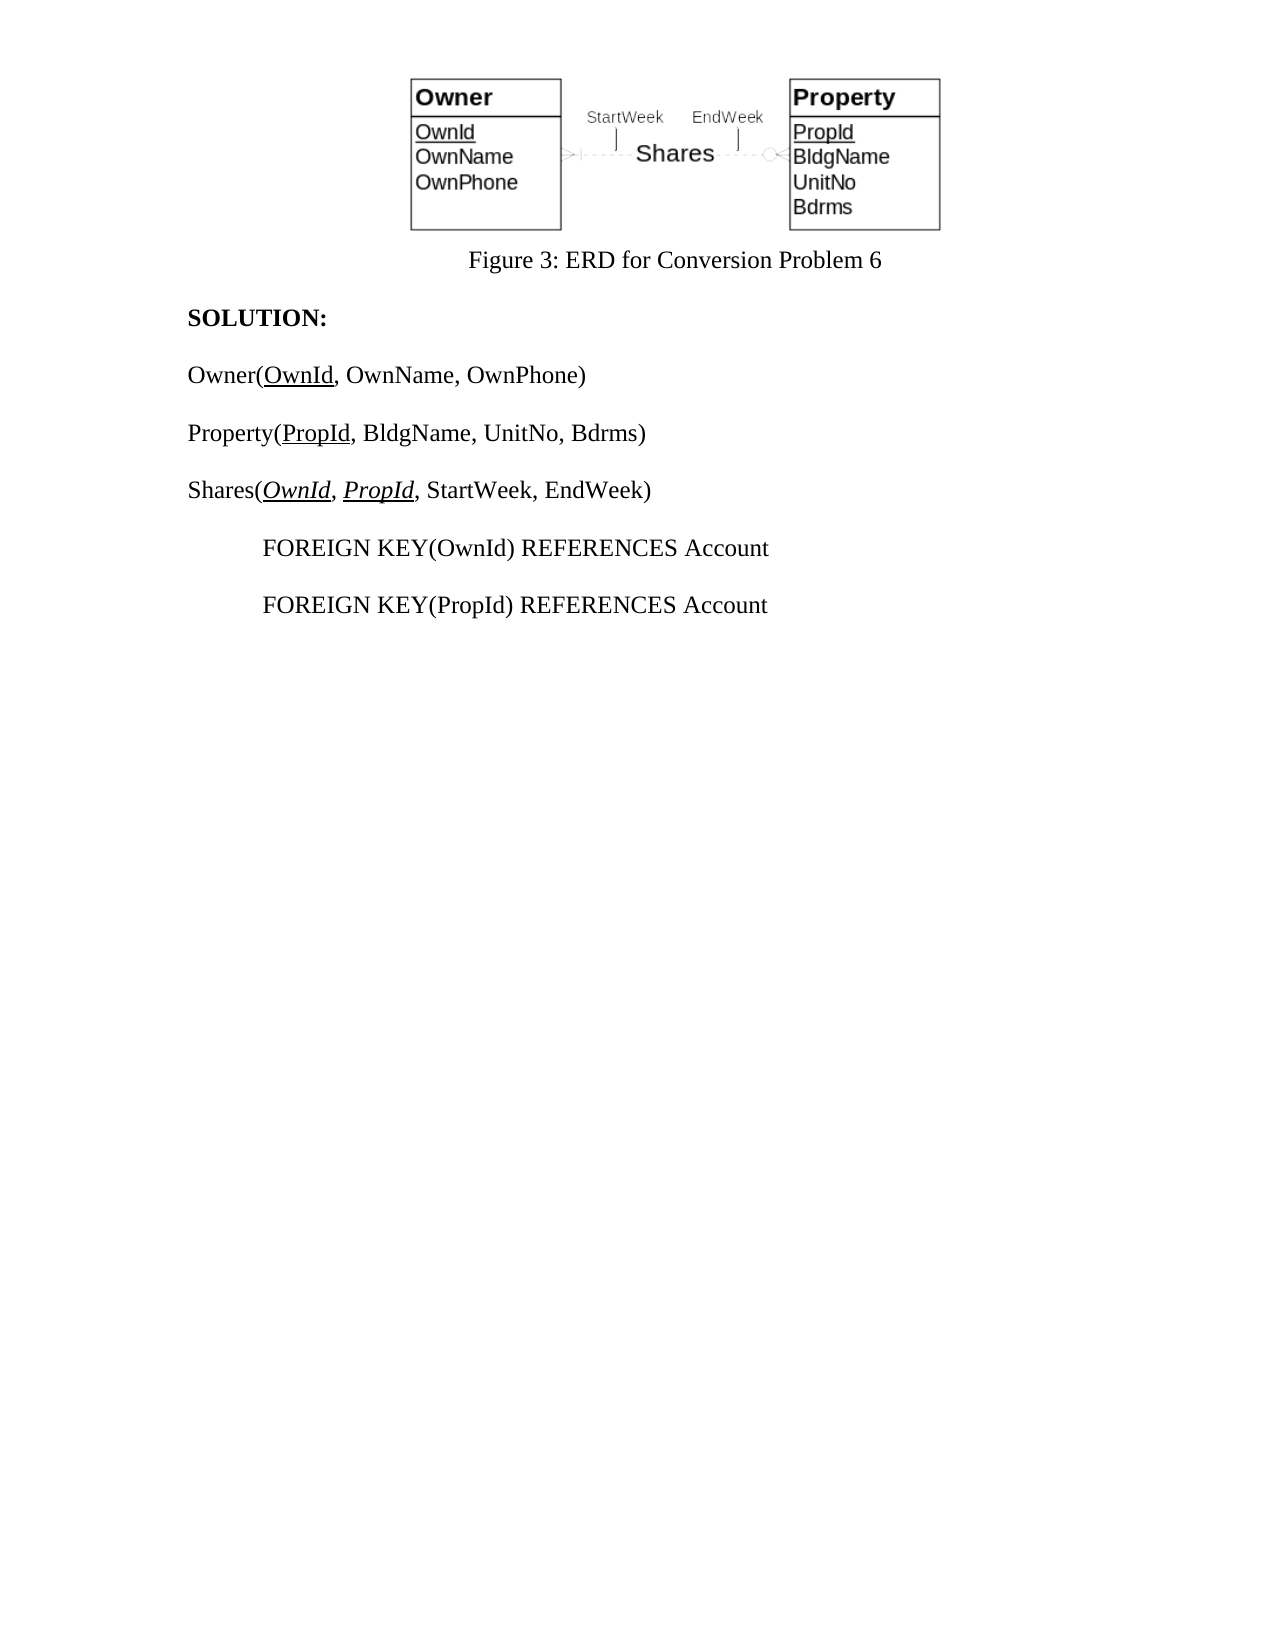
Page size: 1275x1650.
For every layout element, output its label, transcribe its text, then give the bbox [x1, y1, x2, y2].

title Figure 3: ERD for Conversion Problem 6 [187, 245, 1162, 274]
text FOREIGN KEY(OwnId) REFERENCES Account [187, 533, 1162, 562]
title SOLUTION: [187, 303, 1162, 332]
title Property(PropId, BldgName, UnitNo, Bdrms) [187, 418, 1162, 447]
title Shares(OwnId, PropId, StartWeek, EndWeek) [187, 475, 1162, 504]
title Owner(OwnId, OwnName, OwnPhone) [187, 360, 1162, 389]
text FOREIGN KEY(PropId) REFERENCES Account [187, 590, 1162, 619]
